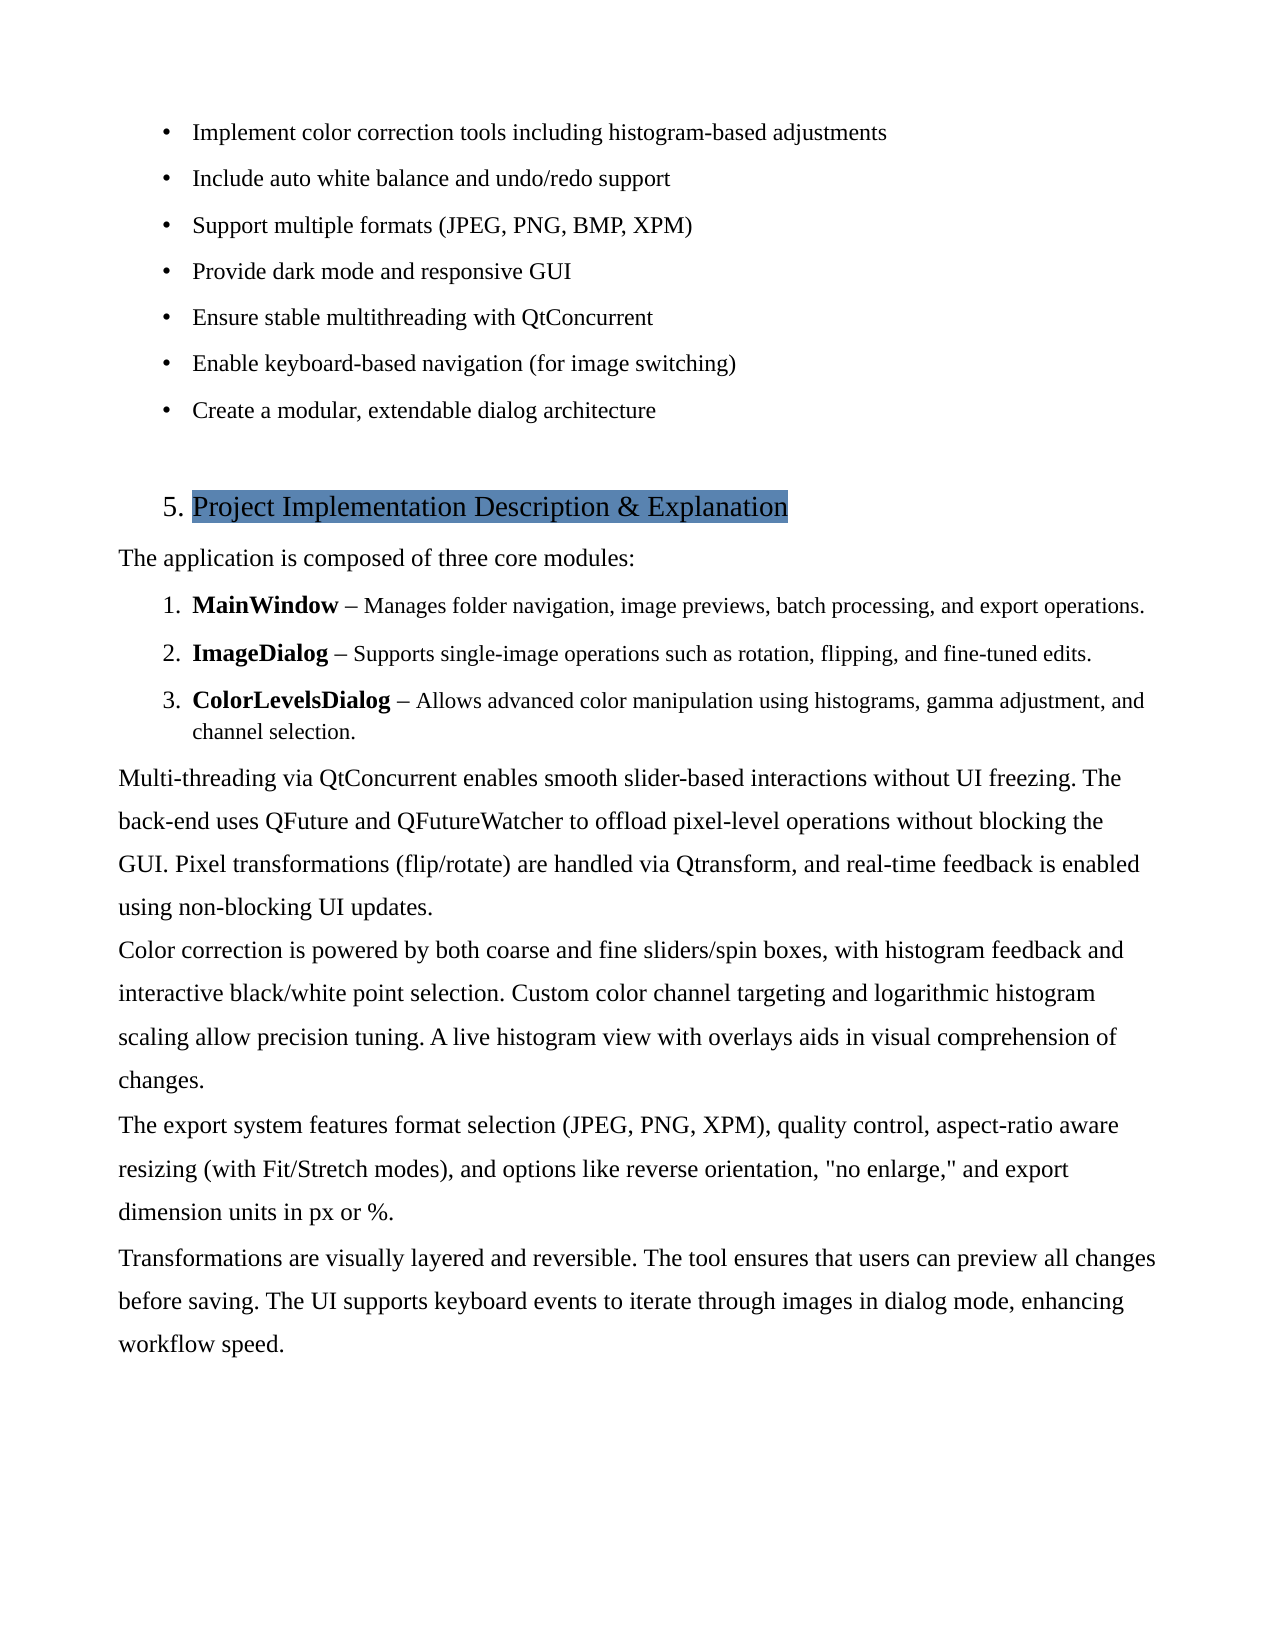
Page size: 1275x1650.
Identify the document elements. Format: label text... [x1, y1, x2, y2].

list Provide dark mode and responsive GUI [162, 257, 1157, 284]
text Color correction is powered by both coarse and fine sliders/spin boxes, with histogram feedback and interactive black/white point selection. Custom color channel targeting and logarithmic histogram scaling allow precision tuning. A live histogram view with overlays aids in visual comprehension of changes. [118, 935, 1157, 1093]
text Multi-threading via QtConcurrent enables smooth slider-based interactions without UI freezing. The back-end uses QFuture and QFutureWatcher to offload pixel-level operations without blocking the GUI. Pixel transformations (flip/rotate) are handled via Qtransform, and real-time feedback is enabled using non-blocking UI updates. [118, 763, 1157, 921]
list Include auto white balance and undo/redo support [162, 164, 1157, 192]
text The export system features format selection (JPEG, PNG, XPM), quality control, aspect-ratio aware resizing (with Fit/Stretch modes), and options like reverse orientation, "no enlarge," and export dimension units in px or %. [118, 1111, 1157, 1226]
text The application is composed of three core modules: [118, 543, 1157, 571]
list Implement color correction tools including histogram-based adjustments [162, 118, 1157, 146]
list Create a modular, extendable dialog architecture [162, 396, 1157, 423]
list MainWindow – Manages folder navigation, image previews, batch processing, and export operations. [162, 590, 1157, 619]
list Ensure stable multithreading with QtConcurrent [162, 303, 1157, 331]
list ImageDialog – Supports single-image operations such as rotation, flipping, and fine-tuned edits. [162, 638, 1157, 667]
list Enable keyboard-based navigation (for image switching) [162, 349, 1157, 377]
text Transformations are visually layered and reversible. The tool ensures that users can preview all changes before saving. The UI supports keyboard events to iterate through images in dialog mode, enhancing workflow speed. [118, 1243, 1157, 1358]
list ColorLevelsDialog – Allows advanced color manipulation using histograms, gamma adjustment, and channel selection. [162, 685, 1157, 744]
list Project Implementation Description & Explanation [162, 489, 1157, 523]
list Support multiple formats (JPEG, PNG, BMP, XPM) [162, 211, 1157, 238]
